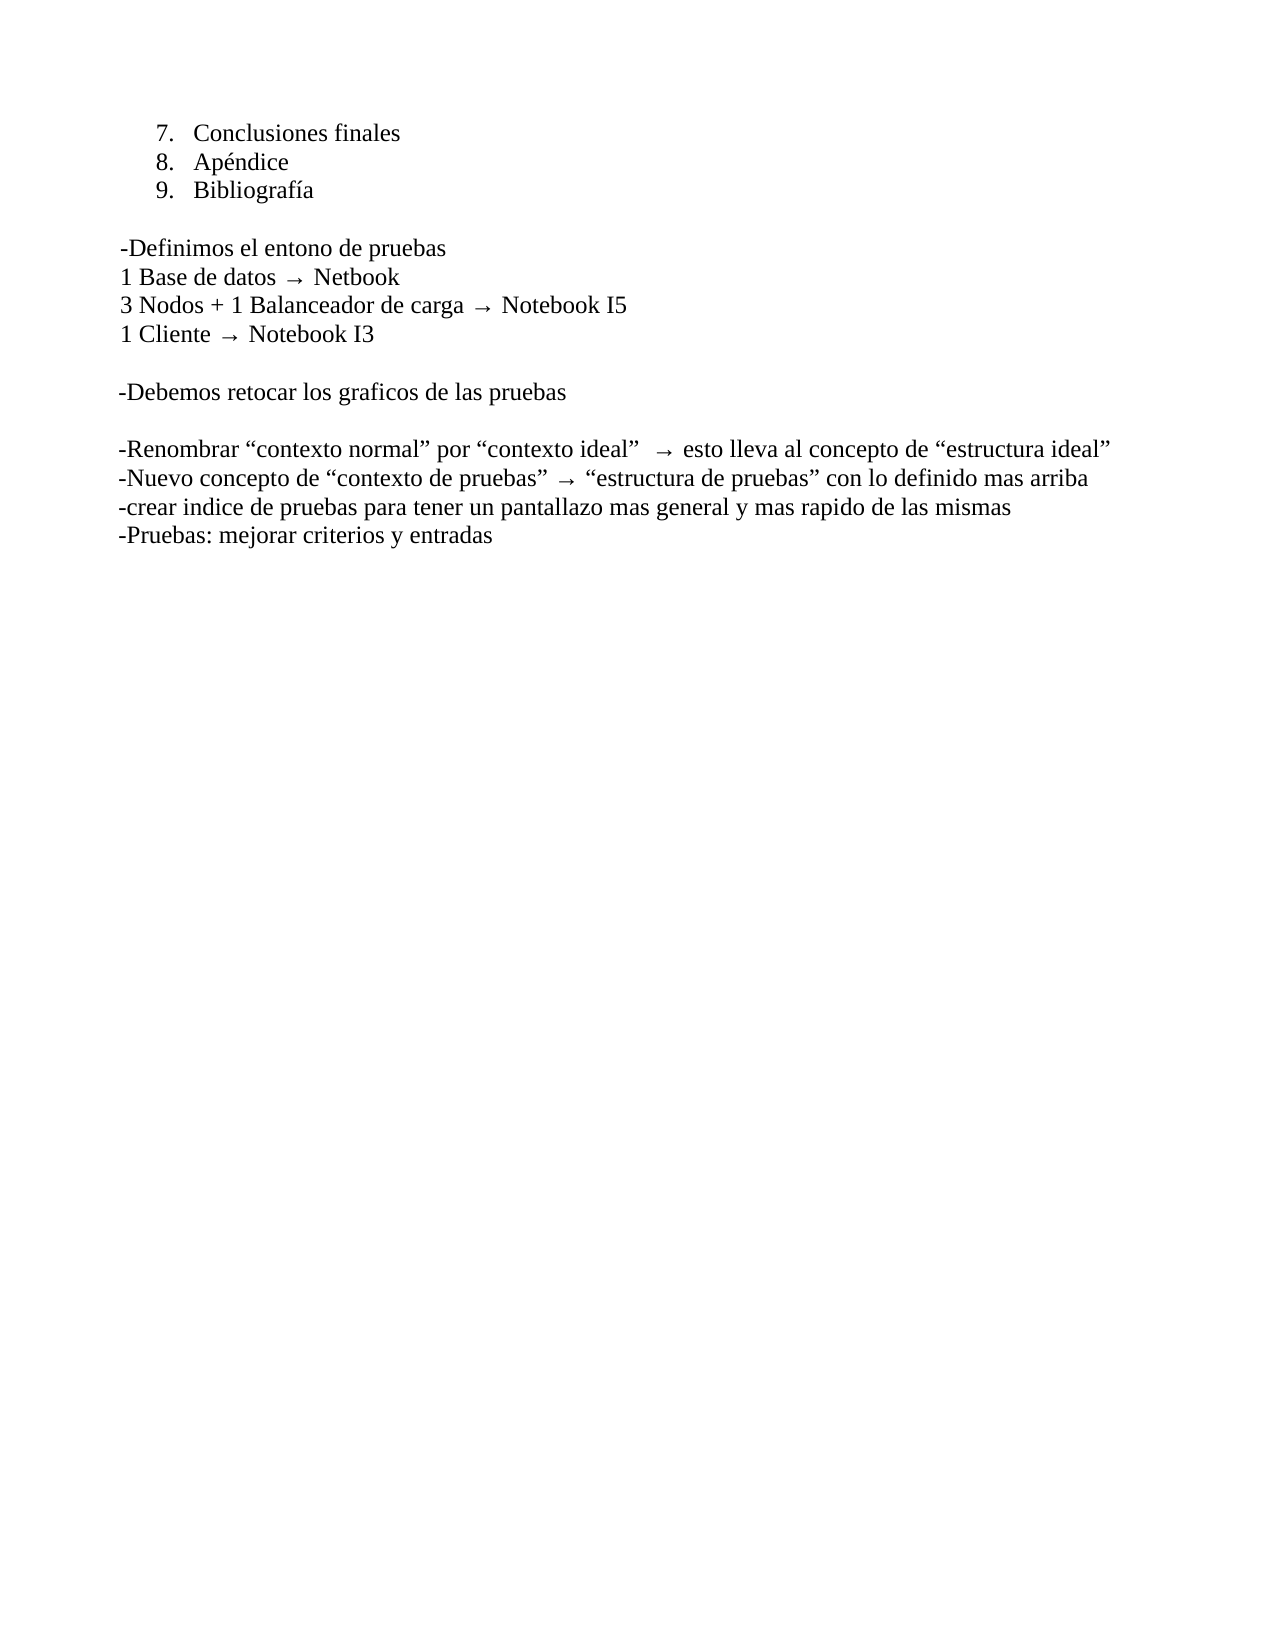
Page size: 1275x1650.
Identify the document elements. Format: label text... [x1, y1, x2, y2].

list 3 Nodos + 1 Balanceador de carga → Notebook I5 [118, 291, 1157, 319]
text -Debemos retocar los graficos de las pruebas [118, 377, 1157, 406]
list -Definimos el entono de pruebas 1 Base de datos → Netbook [118, 233, 1157, 291]
list 1 Cliente → Notebook I3 [118, 319, 1157, 348]
text -Nuevo concepto de “contexto de pruebas” → “estructura de pruebas” con lo definido mas arriba [118, 463, 1157, 492]
list Bibliografía [156, 176, 1157, 204]
text -Renombrar “contexto normal” por “contexto ideal” → esto lleva al concepto de “estructura ideal” [118, 434, 1157, 463]
list Conclusiones finales [156, 118, 1157, 147]
list Apéndice [156, 147, 1157, 176]
text -crear indice de pruebas para tener un pantallazo mas general y mas rapido de las mismas [118, 492, 1157, 521]
text -Pruebas: mejorar criterios y entradas [118, 521, 1157, 549]
